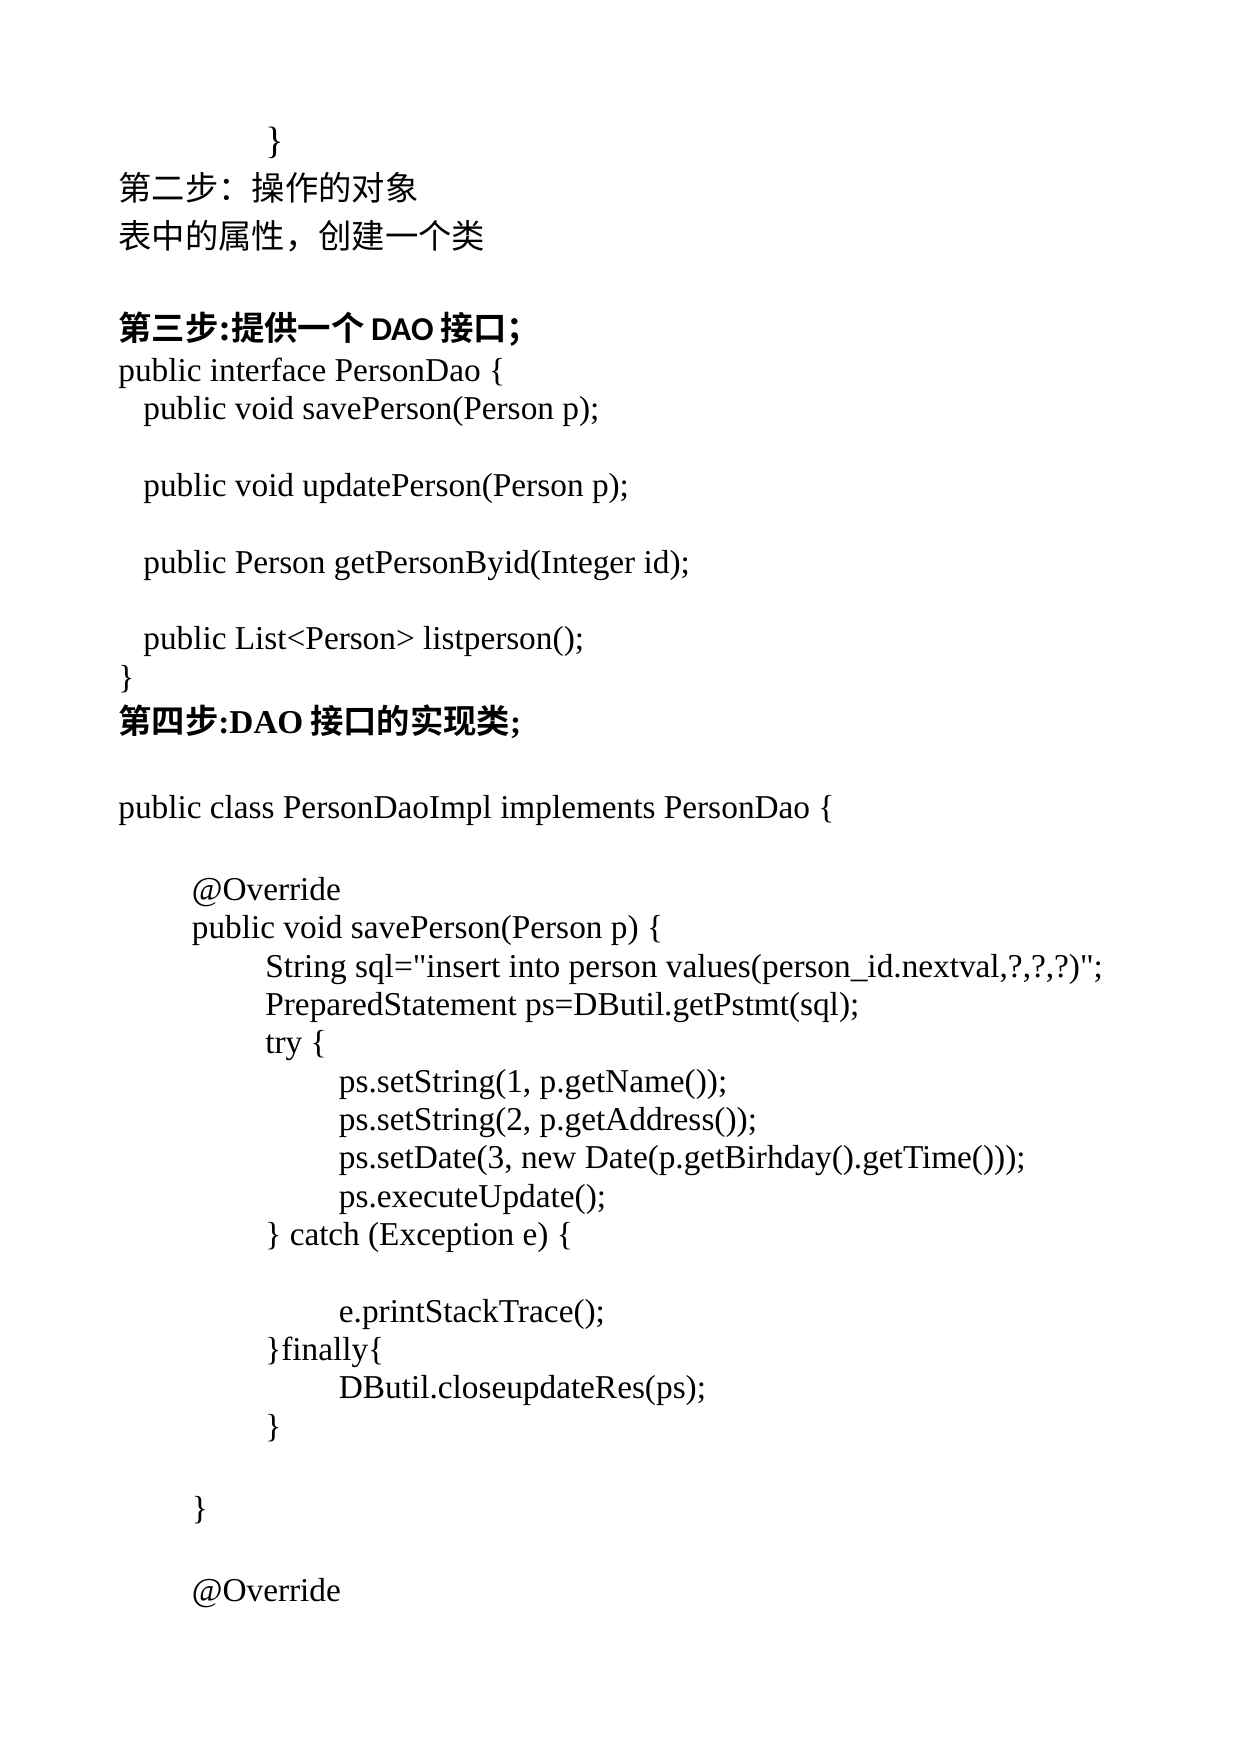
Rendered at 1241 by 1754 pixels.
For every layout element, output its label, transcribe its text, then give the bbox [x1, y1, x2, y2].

text @Override [118, 869, 1122, 908]
text public void savePerson(Person p) { [118, 908, 1122, 946]
text public List<Person> listperson(); [118, 619, 1122, 657]
text } [118, 1406, 1122, 1444]
text } [118, 657, 1122, 695]
text } [118, 118, 1122, 162]
text 第四步:DAO接口的实现类; [118, 695, 1122, 743]
text PreparedStatement ps=DButil.getPstmt(sql); [118, 984, 1122, 1023]
text public void updatePerson(Person p); [118, 465, 1122, 504]
text @Override [118, 1570, 1122, 1608]
text 表中的属性，创建一个类 [118, 210, 1122, 258]
text }finally{ [118, 1329, 1122, 1368]
text public class PersonDaoImpl implements PersonDao { [118, 787, 1122, 826]
text 第二步：操作的对象 [118, 162, 1122, 210]
text 第三步:提供一个DAO接口； [118, 302, 1122, 350]
text e.printStackTrace(); [118, 1291, 1122, 1329]
text ps.setString(1, p.getName()); [118, 1061, 1122, 1099]
text ps.executeUpdate(); [118, 1176, 1122, 1214]
text DButil.closeupdateRes(ps); [118, 1368, 1122, 1406]
text } [118, 1488, 1122, 1526]
text ps.setString(2, p.getAddress()); [118, 1099, 1122, 1138]
text public interface PersonDao { [118, 350, 1122, 389]
text try { [118, 1023, 1122, 1061]
text } catch (Exception e) { [118, 1214, 1122, 1253]
text public void savePerson(Person p); [118, 389, 1122, 427]
text public Person getPersonByid(Integer id); [118, 542, 1122, 580]
text String sql="insert into person values(person_id.nextval,?,?,?)"; [118, 946, 1122, 984]
text ps.setDate(3, new Date(p.getBirhday().getTime())); [118, 1138, 1122, 1176]
